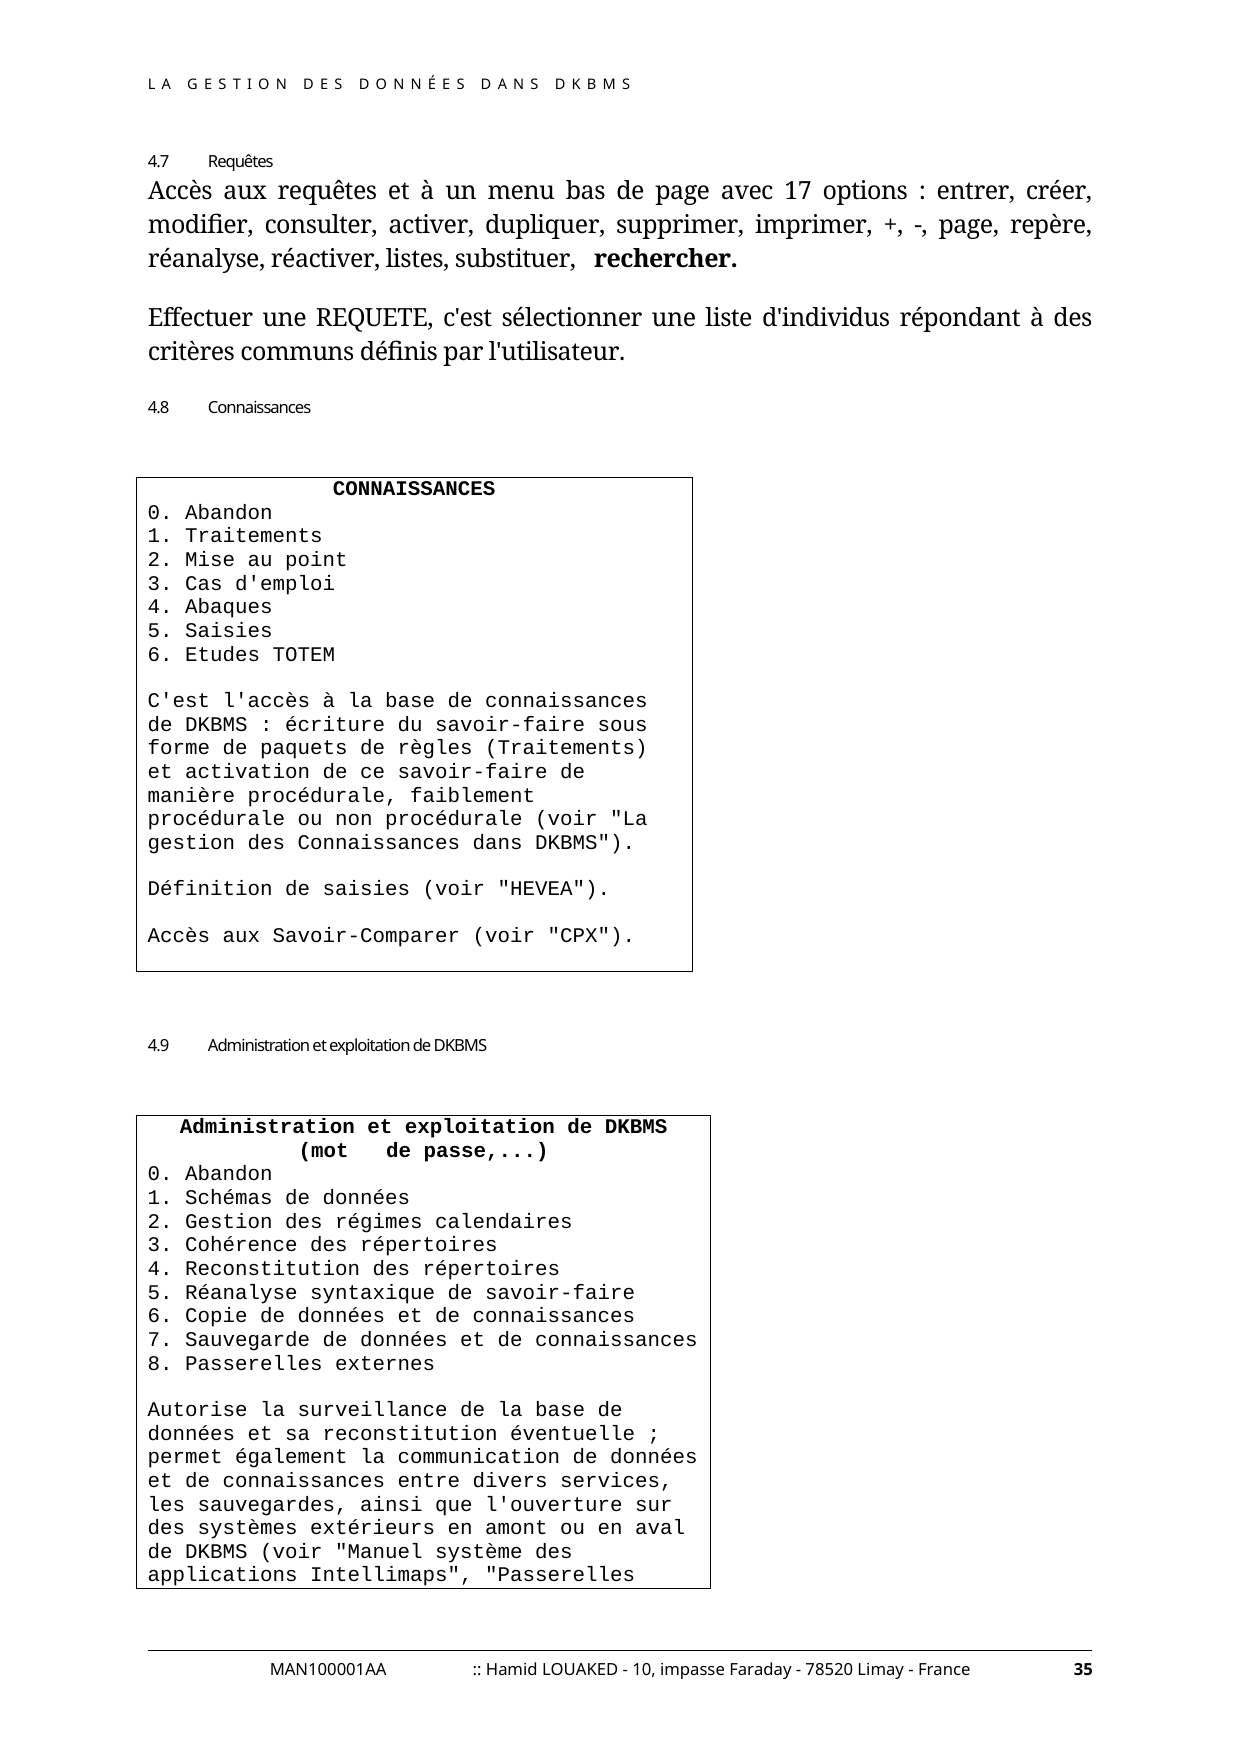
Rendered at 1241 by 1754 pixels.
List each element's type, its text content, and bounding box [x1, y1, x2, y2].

table_header Administration et exploitation de DKBMS (mot de passe,...) 0. Abandon 1. Schémas de données 2. Gestion des régimes calendaires 3. Cohérence des répertoires 4. Reconstitution des répertoires 5. Réanalyse syntaxique de savoir-faire 6. Copie de données et de connaissances 7. Sauvegarde de données et de connaissances 8. Passerelles externes Autorise la surveillance de la base de données et sa reconstitution éventuelle ; permet également la communication de données et de connaissances entre divers services, les sauvegardes, ainsi que l'ouverture sur des systèmes extérieurs en amont ou en aval de DKBMS (voir "Manuel système des applications Intellimaps", "Passerelles [137, 1116, 710, 1588]
subtitle Connaissances [148, 393, 1092, 418]
subtitle Administration et exploitation de DKBMS [148, 1031, 1092, 1056]
text Accès aux requêtes et à un menu bas de page avec 17 options : entrer, créer, modifier, consulter, activer, dupliquer, supprimer, imprimer, +, -, page, repère, réanalyse, réactiver, listes, substituer, rechercher. [148, 173, 1092, 275]
subtitle Requêtes [148, 148, 1092, 173]
text Effectuer une REQUETE, c'est sélectionner une liste d'individus répondant à des critères communs définis par l'utilisateur. [148, 300, 1092, 368]
table_header CONNAISSANCES 0. Abandon 1. Traitements 2. Mise au point 3. Cas d'emploi 4. Abaques 5. Saisies 6. Etudes TOTEM C'est l'accès à la base de connaissances de DKBMS : écriture du savoir-faire sous forme de paquets de règles (Traitements) et activation de ce savoir-faire de manière procédurale, faiblement procédurale ou non procédurale (voir "La gestion des Connaissances dans DKBMS"). Définition de saisies (voir "HEVEA"). Accès aux Savoir-Comparer (voir "CPX"). [137, 478, 692, 971]
